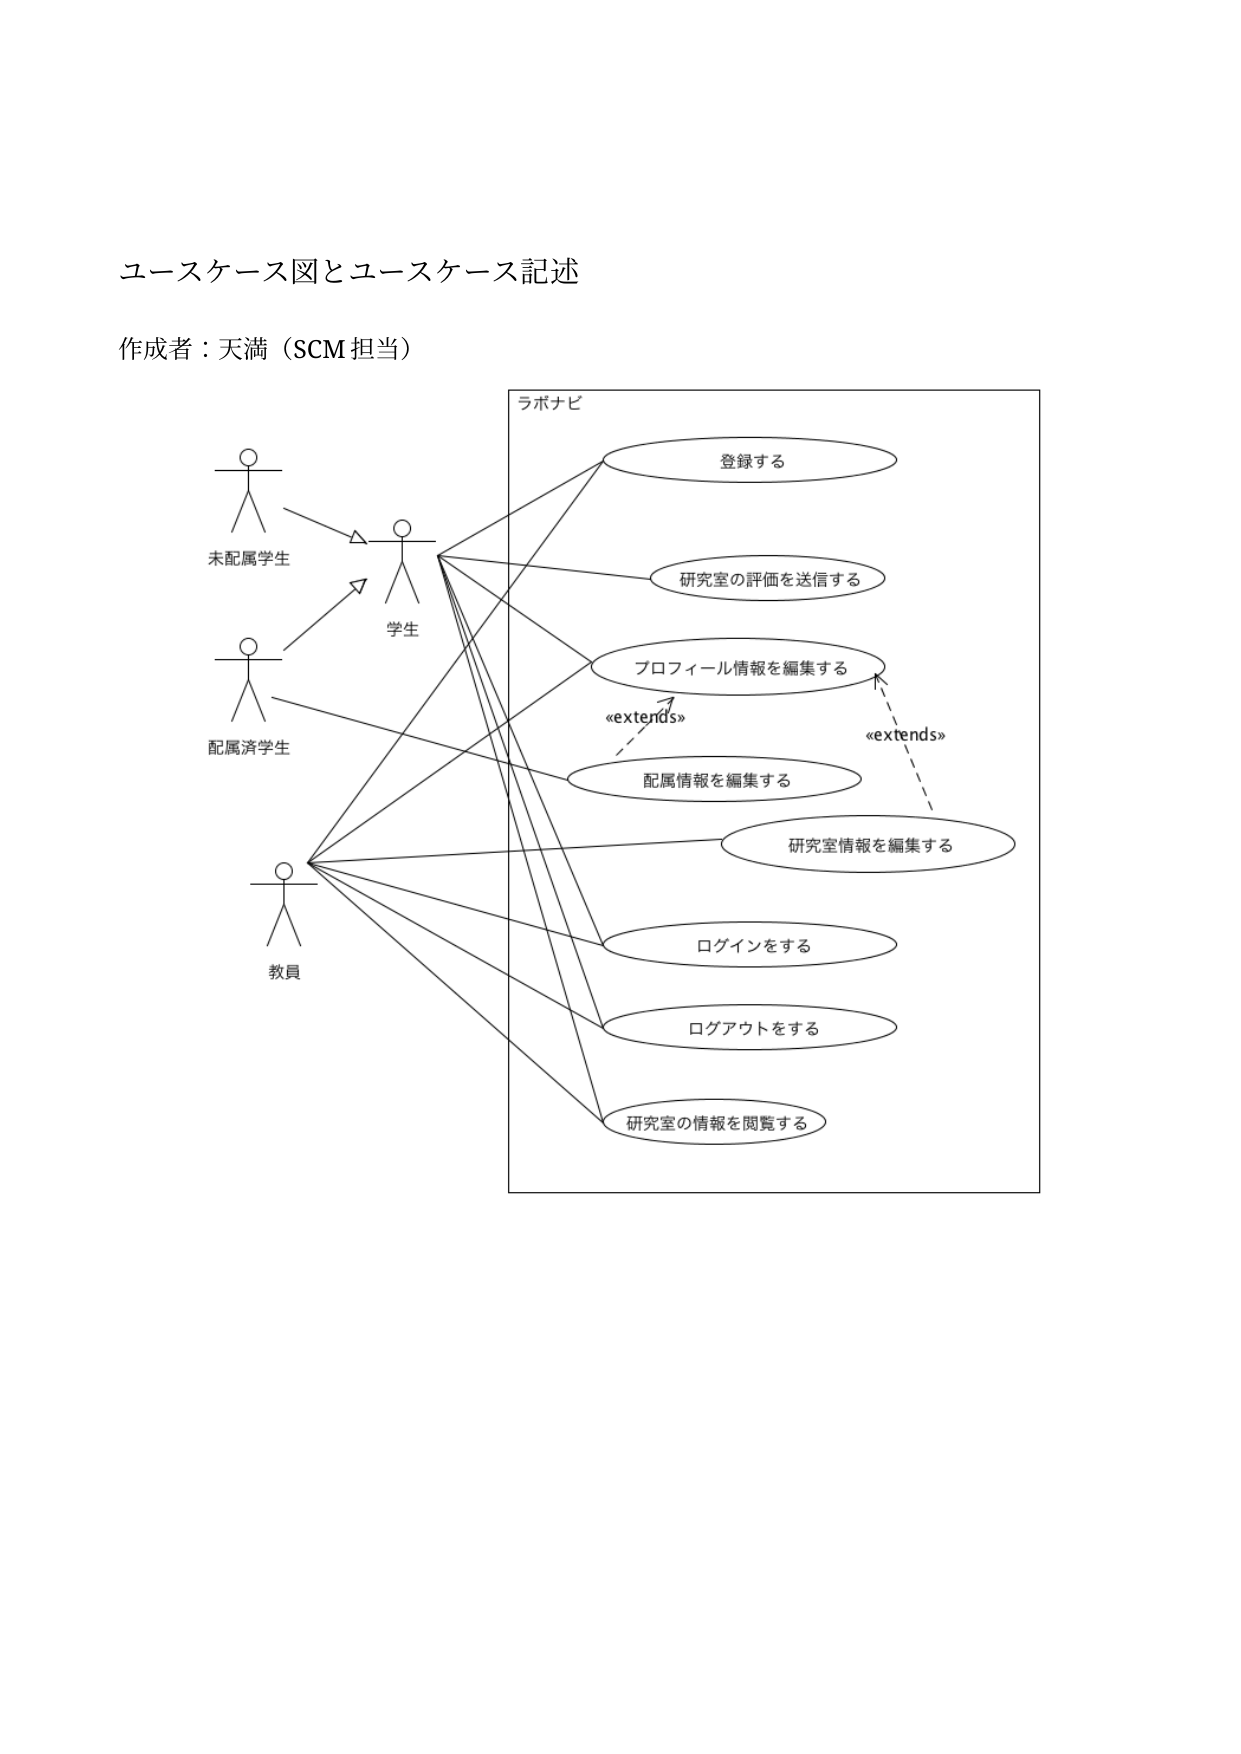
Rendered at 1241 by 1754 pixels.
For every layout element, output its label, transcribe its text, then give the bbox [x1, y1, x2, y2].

picture [177, 366, 1063, 1217]
text ユースケース図とユースケース記述 [118, 249, 1122, 291]
text 作成者：天満（SCM担当） [118, 330, 1122, 366]
